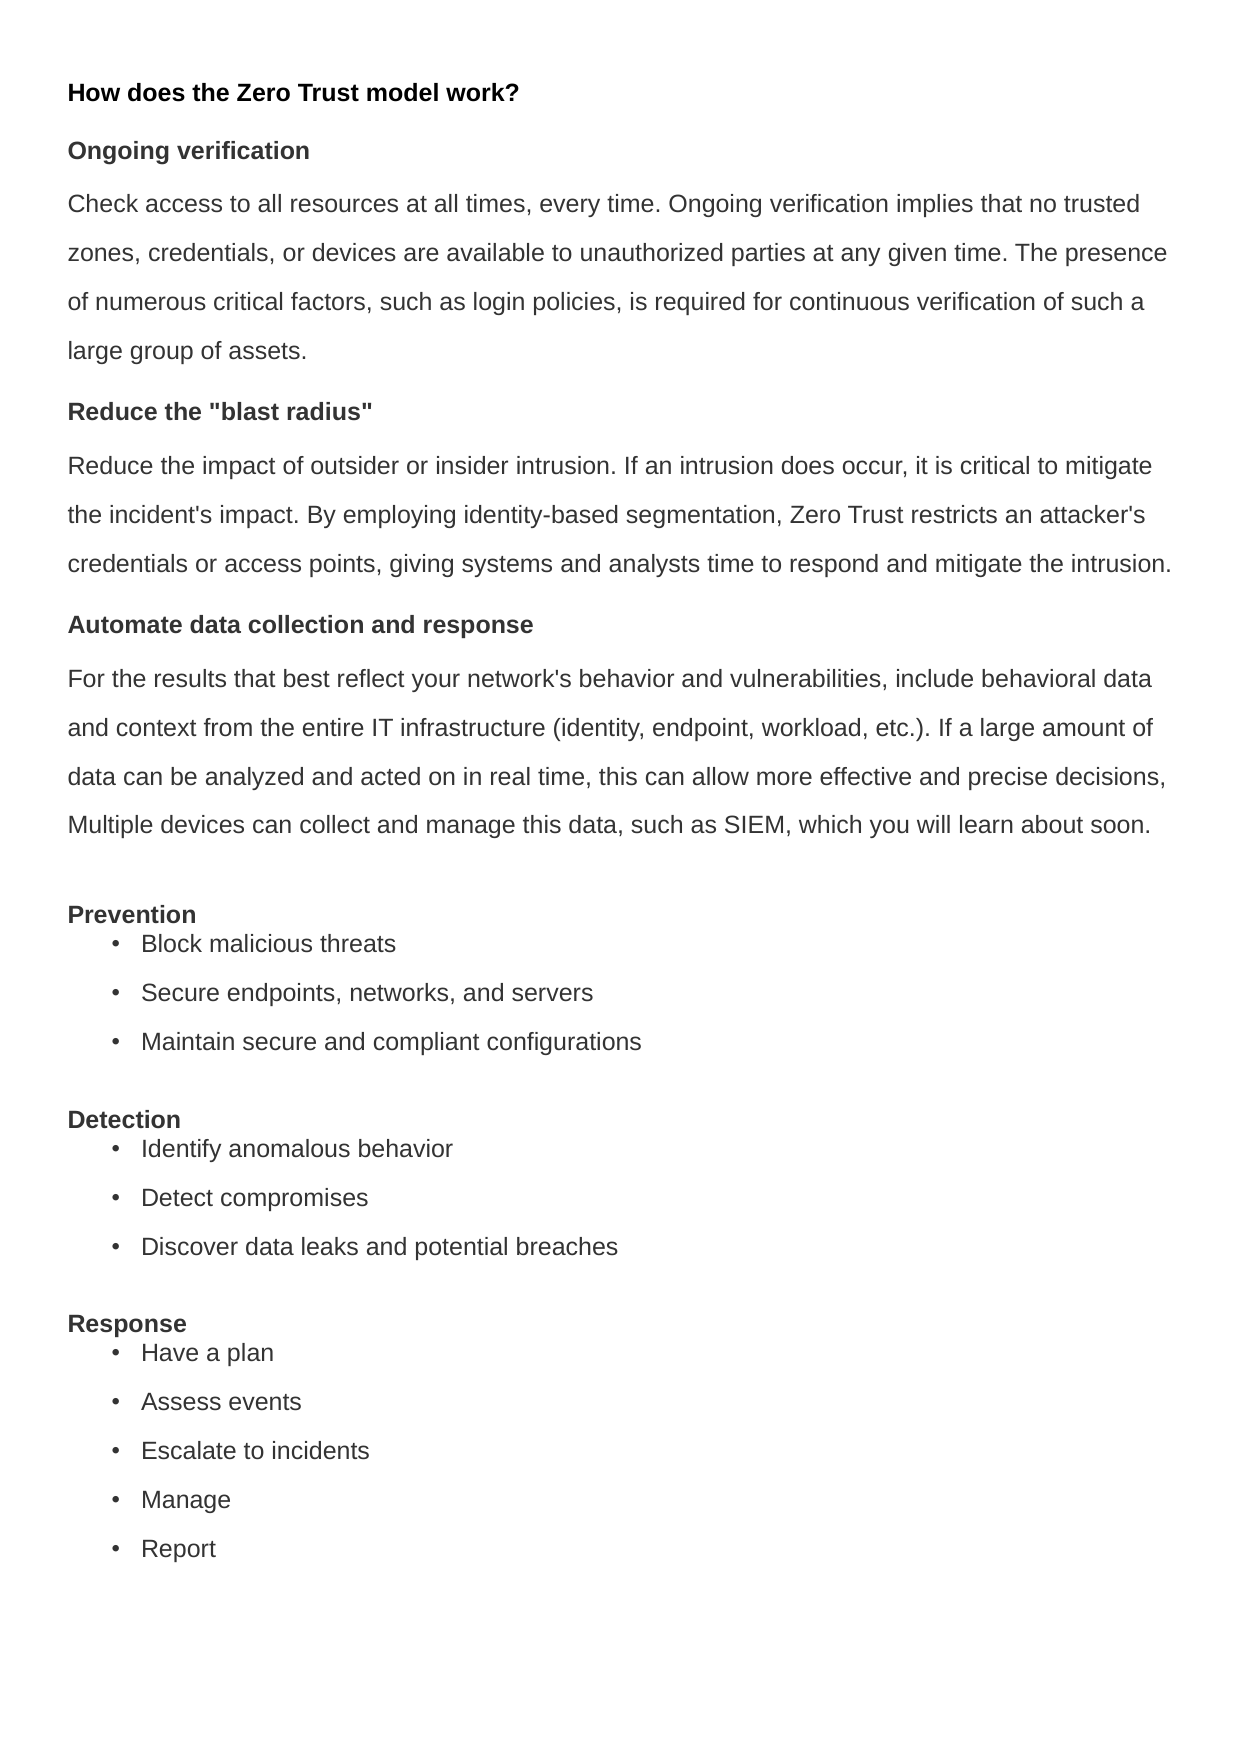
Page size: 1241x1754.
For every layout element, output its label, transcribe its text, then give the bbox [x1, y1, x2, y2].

list Manage [111, 1485, 1175, 1514]
list Assess events [111, 1387, 1175, 1416]
text Ongoing verification [67, 136, 1175, 164]
text Reduce the "blast radius" [67, 397, 1175, 426]
list Maintain secure and compliant configurations [111, 1027, 1175, 1056]
list Secure endpoints, networks, and servers [111, 978, 1175, 1007]
list Report [111, 1534, 1175, 1563]
text Prevention [67, 901, 1175, 929]
subtitle For the results that best reflect your network's behavior and vulnerabilities, include behavioral data and context from the entire IT infrastructure (identity, endpoint, workload, etc.). If a large amount of data can be analyzed and acted on in real time, this can allow more effective and precise decisions, Multiple devices can collect and manage this data, such as SIEM, which you will learn about soon. [67, 664, 1175, 839]
text Response [67, 1309, 1175, 1338]
subtitle Check access to all resources at all times, every time. Ongoing verification implies that no trusted zones, credentials, or devices are available to unauthorized parties at any given time. The presence of numerous critical factors, such as login policies, is required for continuous verification of such a large group of assets. [67, 189, 1175, 365]
text Detection [67, 1105, 1175, 1134]
text Automate data collection and response [67, 610, 1175, 639]
list Discover data leaks and potential breaches [111, 1232, 1175, 1260]
subtitle Reduce the impact of outsider or insider intrusion. If an intrusion does occur, it is critical to mitigate the incident's impact. By employing identity-based segmentation, Zero Trust restricts an attacker's credentials or access points, giving systems and analysts time to respond and mitigate the intrusion. [67, 451, 1175, 577]
list Detect compromises [111, 1183, 1175, 1211]
list Have a plan [111, 1338, 1175, 1367]
list Identify anomalous behavior [111, 1134, 1175, 1162]
list Escalate to incidents [111, 1436, 1175, 1465]
text How does the Zero Trust model work? [67, 78, 1175, 107]
list Block malicious threats [111, 929, 1175, 958]
